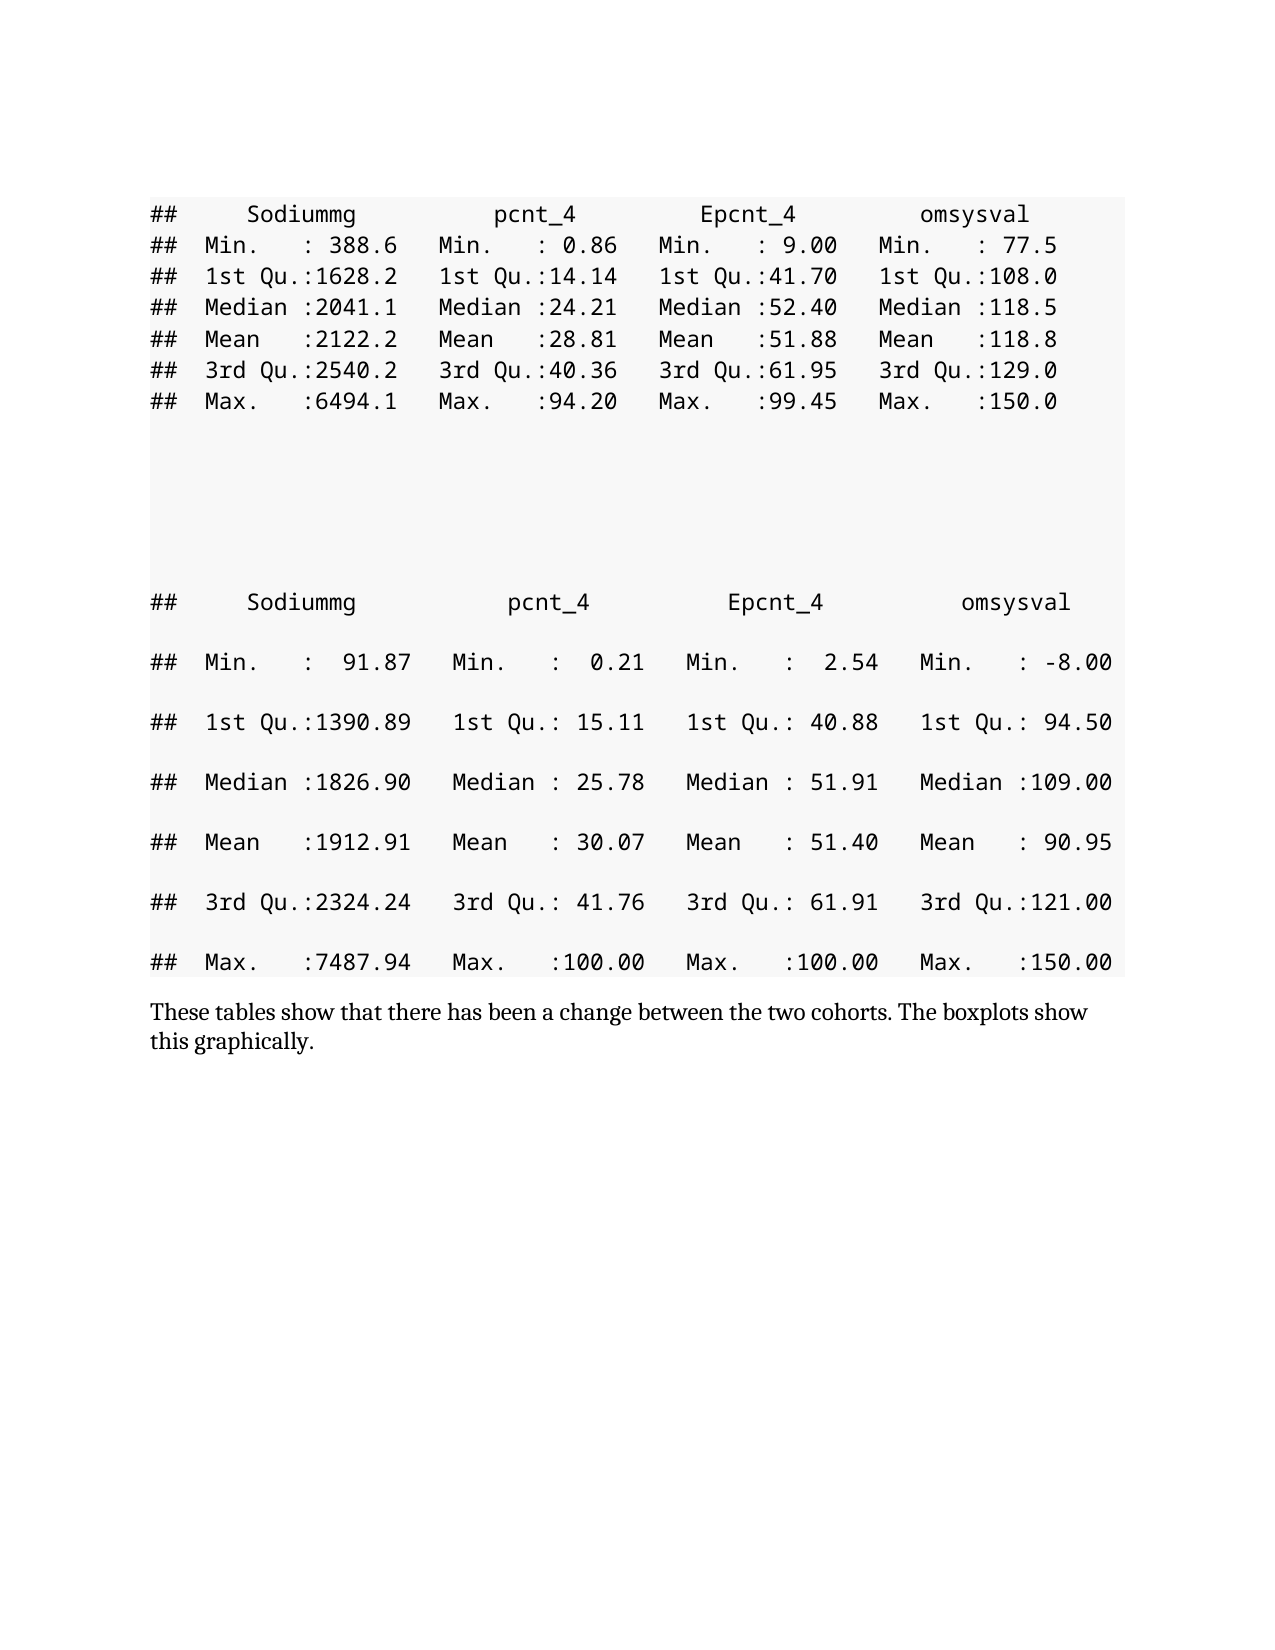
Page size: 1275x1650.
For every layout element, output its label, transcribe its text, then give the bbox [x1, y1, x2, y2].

text ## Sodiummg pcnt_4 Epcnt_4 omsysval ## Min. : 91.87 Min. : 0.21 Min. : 2.54 Min. : -8.00 ## 1st Qu.:1390.89 1st Qu.: 15.11 1st Qu.: 40.88 1st Qu.: 94.50 ## Median :1826.90 Median : 25.78 Median : 51.91 Median :109.00 ## Mean :1912.91 Mean : 30.07 Mean : 51.40 Mean : 90.95 ## 3rd Qu.:2324.24 3rd Qu.: 41.76 3rd Qu.: 61.91 3rd Qu.:121.00 ## Max. :7487.94 Max. :100.00 Max. :100.00 Max. :150.00 [150, 586, 1125, 977]
text These tables show that there has been a change between the two cohorts. The boxplots show this graphically. [150, 998, 1125, 1055]
text ## Sodiummg pcnt_4 Epcnt_4 omsysval ## Min. : 388.6 Min. : 0.86 Min. : 9.00 Min. : 77.5 ## 1st Qu.:1628.2 1st Qu.:14.14 1st Qu.:41.70 1st Qu.:108.0 ## Median :2041.1 Median :24.21 Median :52.40 Median :118.5 ## Mean :2122.2 Mean :28.81 Mean :51.88 Mean :118.8 ## 3rd Qu.:2540.2 3rd Qu.:40.36 3rd Qu.:61.95 3rd Qu.:129.0 ## Max. :6494.1 Max. :94.20 Max. :99.45 Max. :150.0 [150, 197, 1125, 416]
